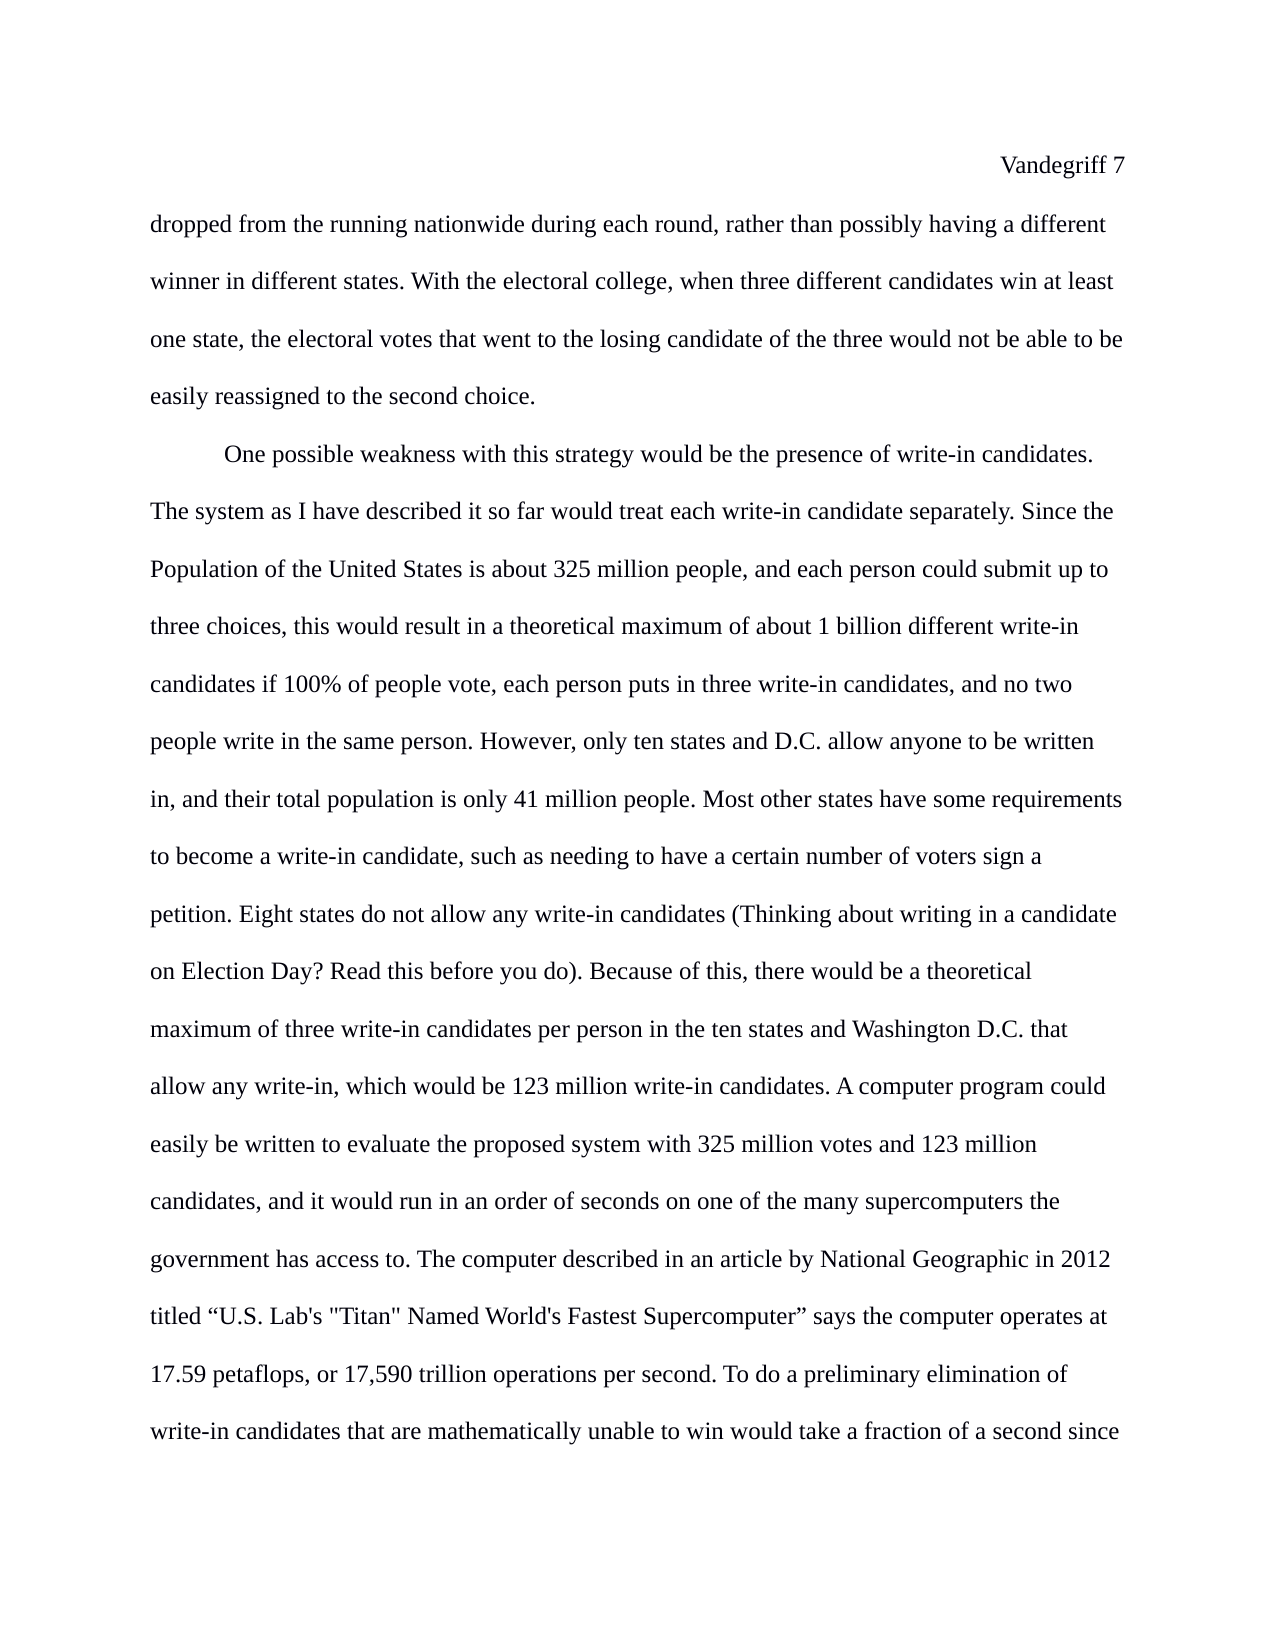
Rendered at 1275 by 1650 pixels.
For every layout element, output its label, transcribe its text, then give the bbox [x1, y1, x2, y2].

text One possible weakness with this strategy would be the presence of write-in candidates. The system as I have described it so far would treat each write-in candidate separately. Since the Population of the United States is about 325 million people, and each person could submit up to three choices, this would result in a theoretical maximum of about 1 billion different write-in candidates if 100% of people vote, each person puts in three write-in candidates, and no two people write in the same person. However, only ten states and D.C. allow anyone to be written in, and their total population is only 41 million people. Most other states have some requirements to become a write-in candidate, such as needing to have a certain number of voters sign a petition. Eight states do not allow any write-in candidates (Thinking about writing in a candidate on Election Day? Read this before you do). Because of this, there would be a theoretical maximum of three write-in candidates per person in the ten states and Washington D.C. that allow any write-in, which would be 123 million write-in candidates. A computer program could easily be written to evaluate the proposed system with 325 million votes and 123 million candidates, and it would run in an order of seconds on one of the many supercomputers the government has access to. The computer described in an article by National Geographic in 2012 titled “U.S. Lab's "Titan" Named World's Fastest Supercomputer” says the computer operates at 17.59 petaflops, or 17,590 trillion operations per second. To do a preliminary elimination of write-in candidates that are mathematically unable to win would take a fraction of a second since [150, 439, 1125, 1445]
text dropped from the running nationwide during each round, rather than possibly having a different winner in different states. With the electoral college, when three different candidates win at least one state, the electoral votes that went to the losing candidate of the three would not be able to be easily reassigned to the second choice. [150, 209, 1125, 410]
